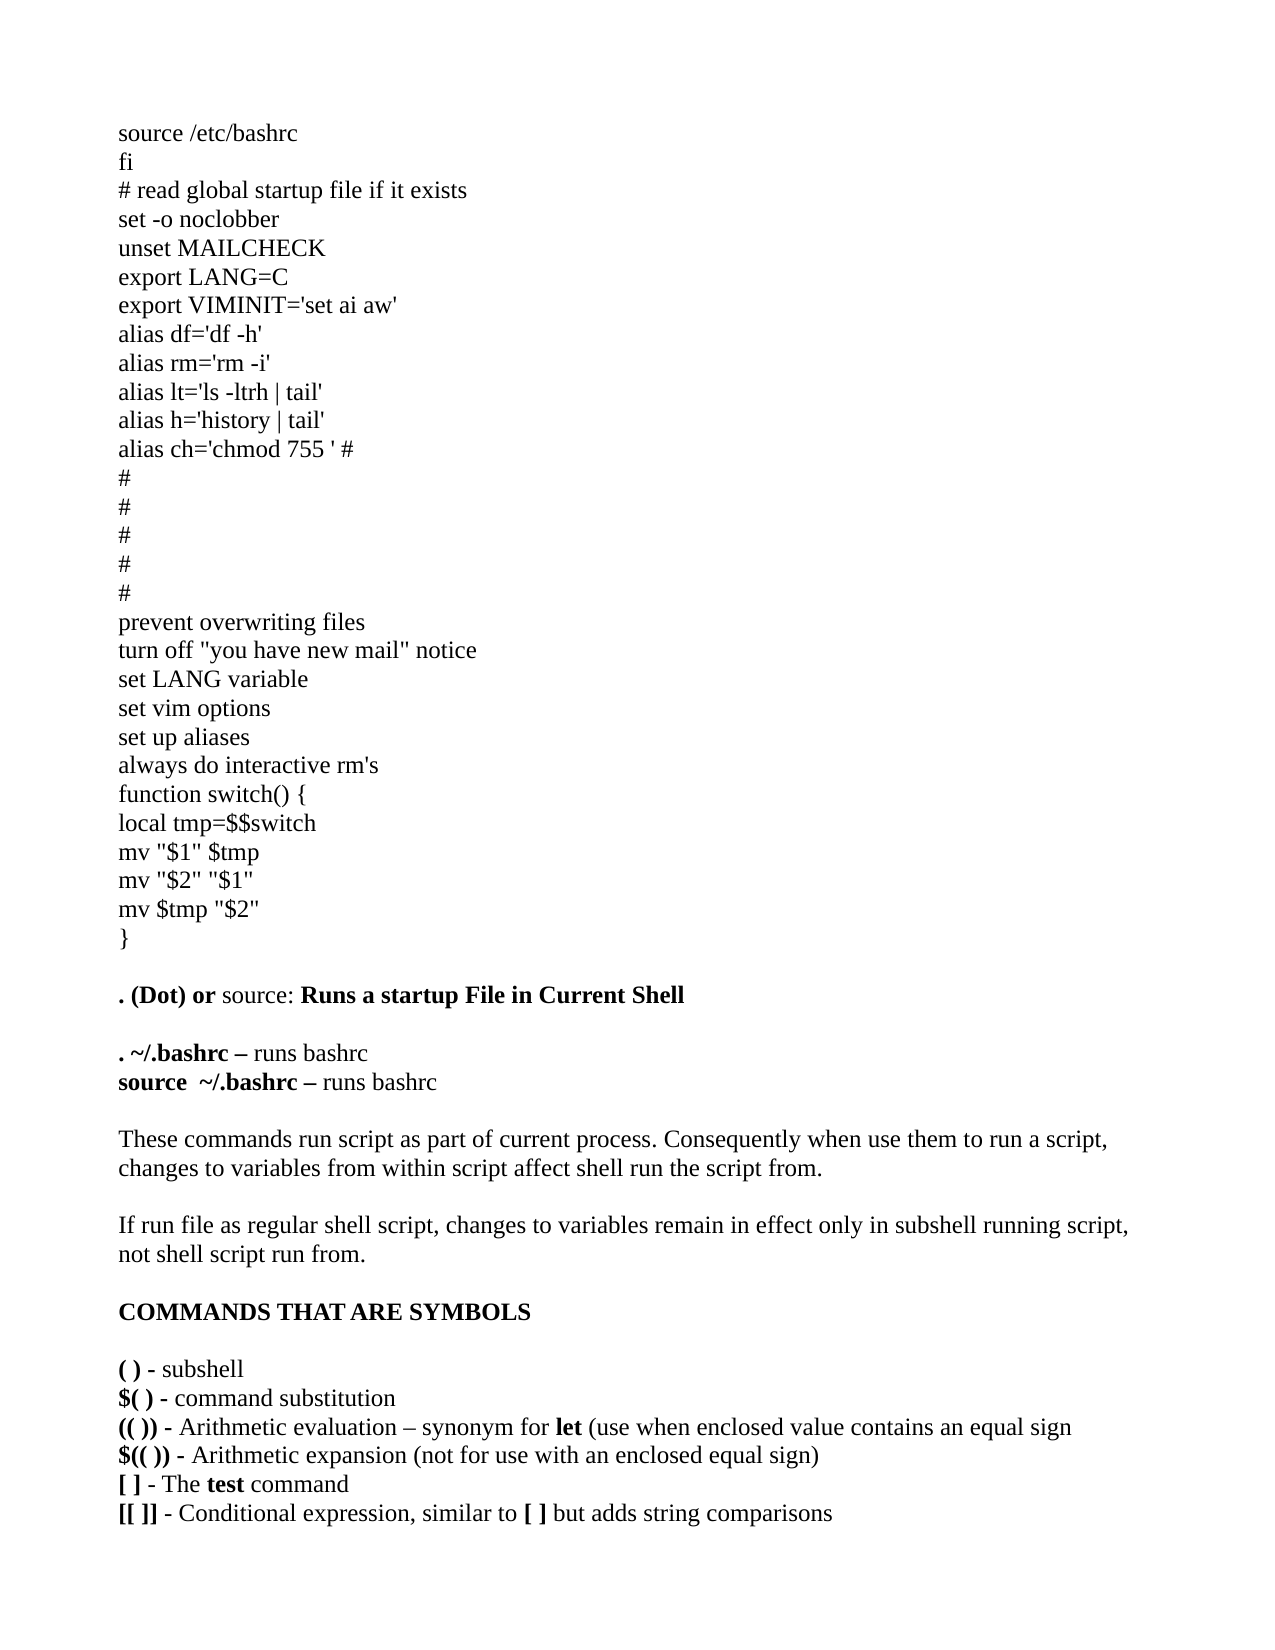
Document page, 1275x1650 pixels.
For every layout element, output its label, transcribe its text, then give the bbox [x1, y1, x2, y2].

text } [118, 923, 1157, 952]
text set -o noclobber [118, 204, 1157, 233]
text alias rm='rm -i' [118, 348, 1157, 377]
text alias h='history | tail' [118, 406, 1157, 434]
text source /etc/bashrc [118, 118, 1157, 147]
text # [118, 463, 1157, 492]
text # [118, 521, 1157, 549]
text alias lt='ls -ltrh | tail' [118, 377, 1157, 406]
text . ~/.bashrc – runs bashrc [118, 1038, 1157, 1067]
text COMMANDS THAT ARE SYMBOLS [118, 1297, 1157, 1326]
text unset MAILCHECK [118, 233, 1157, 262]
text function switch() { [118, 779, 1157, 808]
text mv $tmp "$2" [118, 894, 1157, 923]
text set LANG variable [118, 664, 1157, 693]
text ( ) - subshell [118, 1354, 1157, 1383]
text # [118, 578, 1157, 607]
text # read global startup file if it exists [118, 176, 1157, 204]
text $(( )) - Arithmetic expansion (not for use with an enclosed equal sign) [118, 1441, 1157, 1469]
text fi [118, 147, 1157, 176]
text always do interactive rm's [118, 751, 1157, 779]
text set up aliases [118, 722, 1157, 751]
text (( )) - Arithmetic evaluation – synonym for let (use when enclosed value contains an equal sign [118, 1412, 1157, 1441]
text set vim options [118, 693, 1157, 722]
text . (Dot) or source: Runs a startup File in Current Shell [118, 981, 1157, 1009]
text alias ch='chmod 755 ' # [118, 434, 1157, 463]
text $( ) - command substitution [118, 1383, 1157, 1412]
text These commands run script as part of current process. Consequently when use them to run a script, changes to variables from within script affect shell run the script from. [118, 1124, 1157, 1182]
text alias df='df -h' [118, 319, 1157, 348]
text # [118, 492, 1157, 521]
text # [118, 549, 1157, 578]
text [[ ]] - Conditional expression, similar to [ ] but adds string comparisons [118, 1498, 1157, 1527]
text export LANG=C [118, 262, 1157, 291]
text mv "$1" $tmp [118, 837, 1157, 866]
text If run file as regular shell script, changes to variables remain in effect only in subshell running script, not shell script run from. [118, 1211, 1157, 1268]
text [ ] - The test command [118, 1469, 1157, 1498]
text mv "$2" "$1" [118, 866, 1157, 894]
text turn off "you have new mail" notice [118, 636, 1157, 664]
text prevent overwriting files [118, 607, 1157, 636]
text source ~/.bashrc – runs bashrc [118, 1067, 1157, 1096]
text local tmp=$$switch [118, 808, 1157, 837]
text export VIMINIT='set ai aw' [118, 291, 1157, 319]
